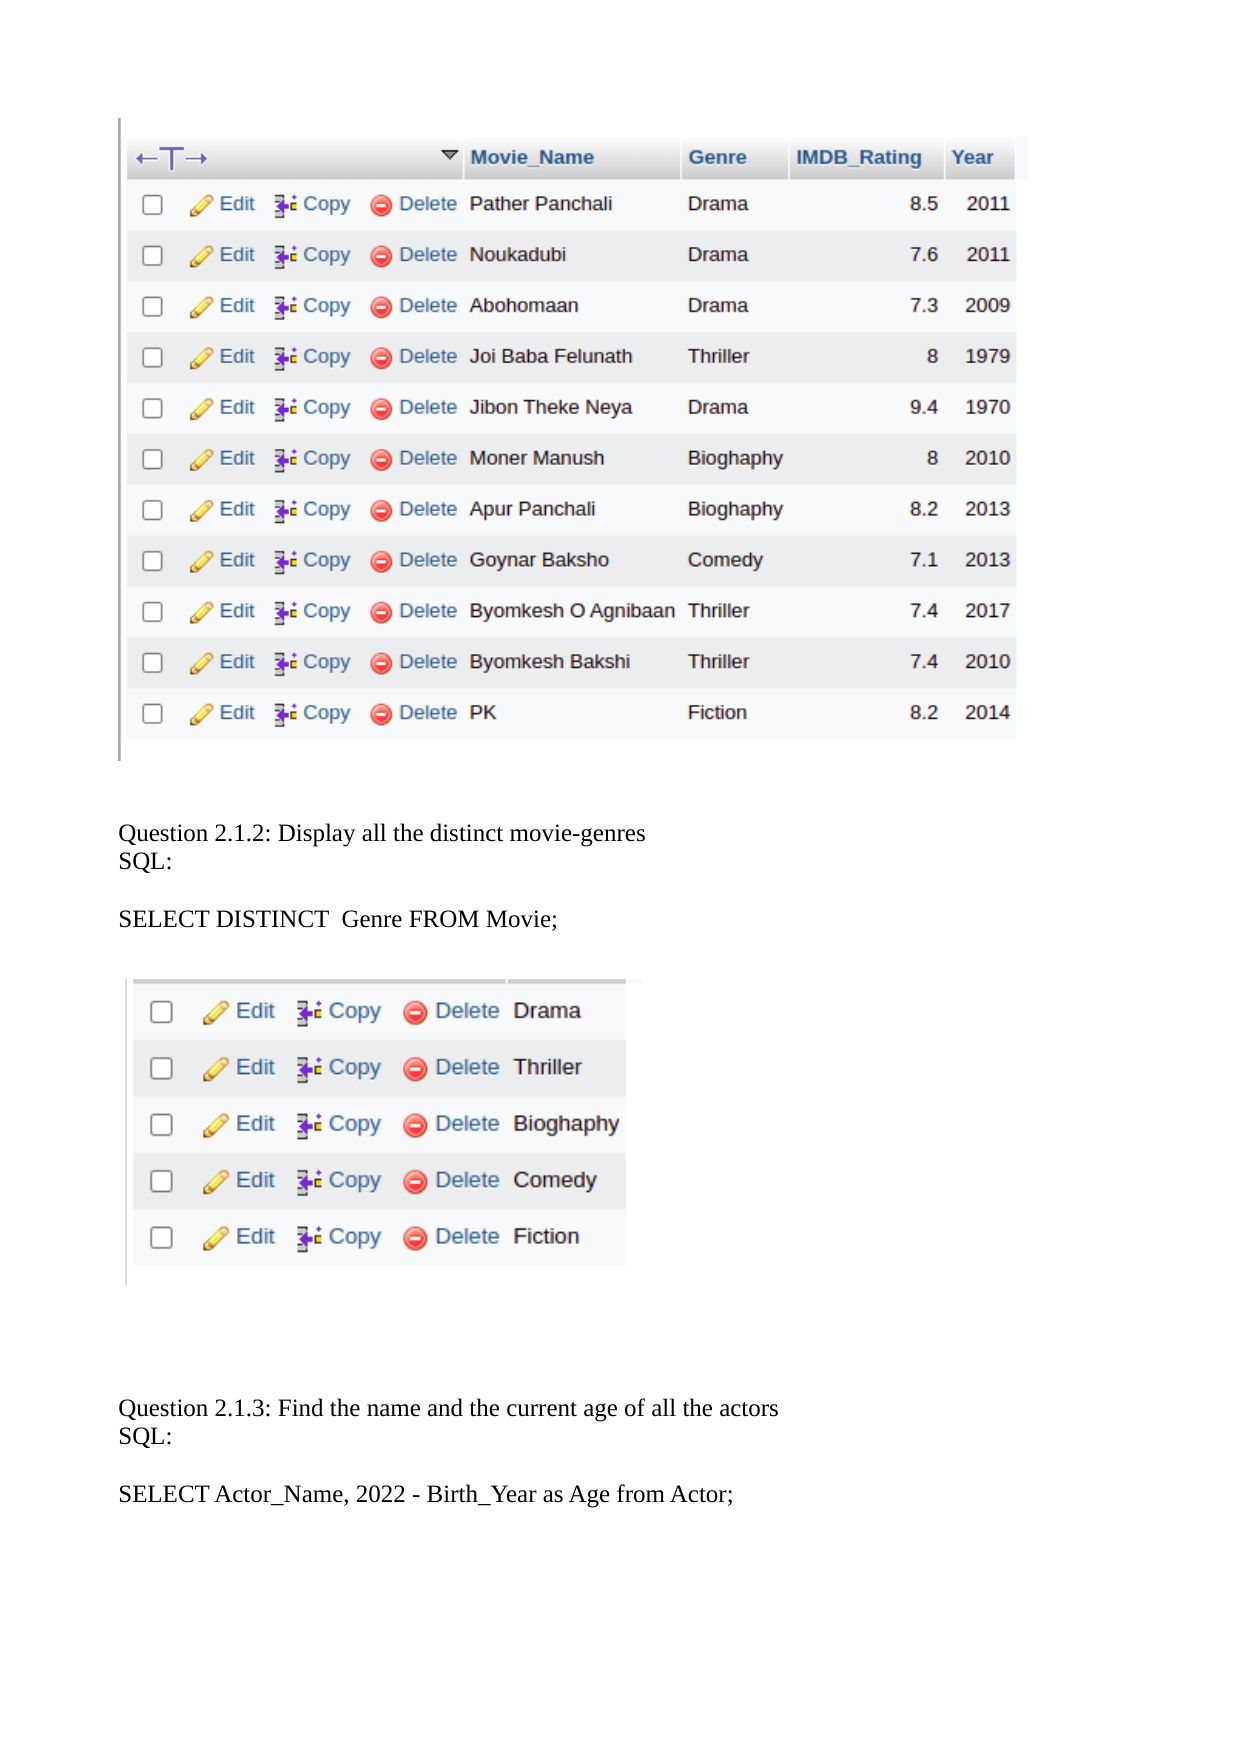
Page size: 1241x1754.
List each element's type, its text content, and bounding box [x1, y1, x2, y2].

text SQL: [118, 846, 1122, 875]
text SELECT DISTINCT Genre FROM Movie; [118, 904, 1122, 933]
text Question 2.1.2: Display all the distinct movie-genres [118, 818, 1122, 846]
text Question 2.1.3: Find the name and the current age of all the actors [118, 1393, 1122, 1421]
text SQL: [118, 1421, 1122, 1450]
text SELECT Actor_Name, 2022 - Birth_Year as Age from Actor; [118, 1479, 1122, 1508]
